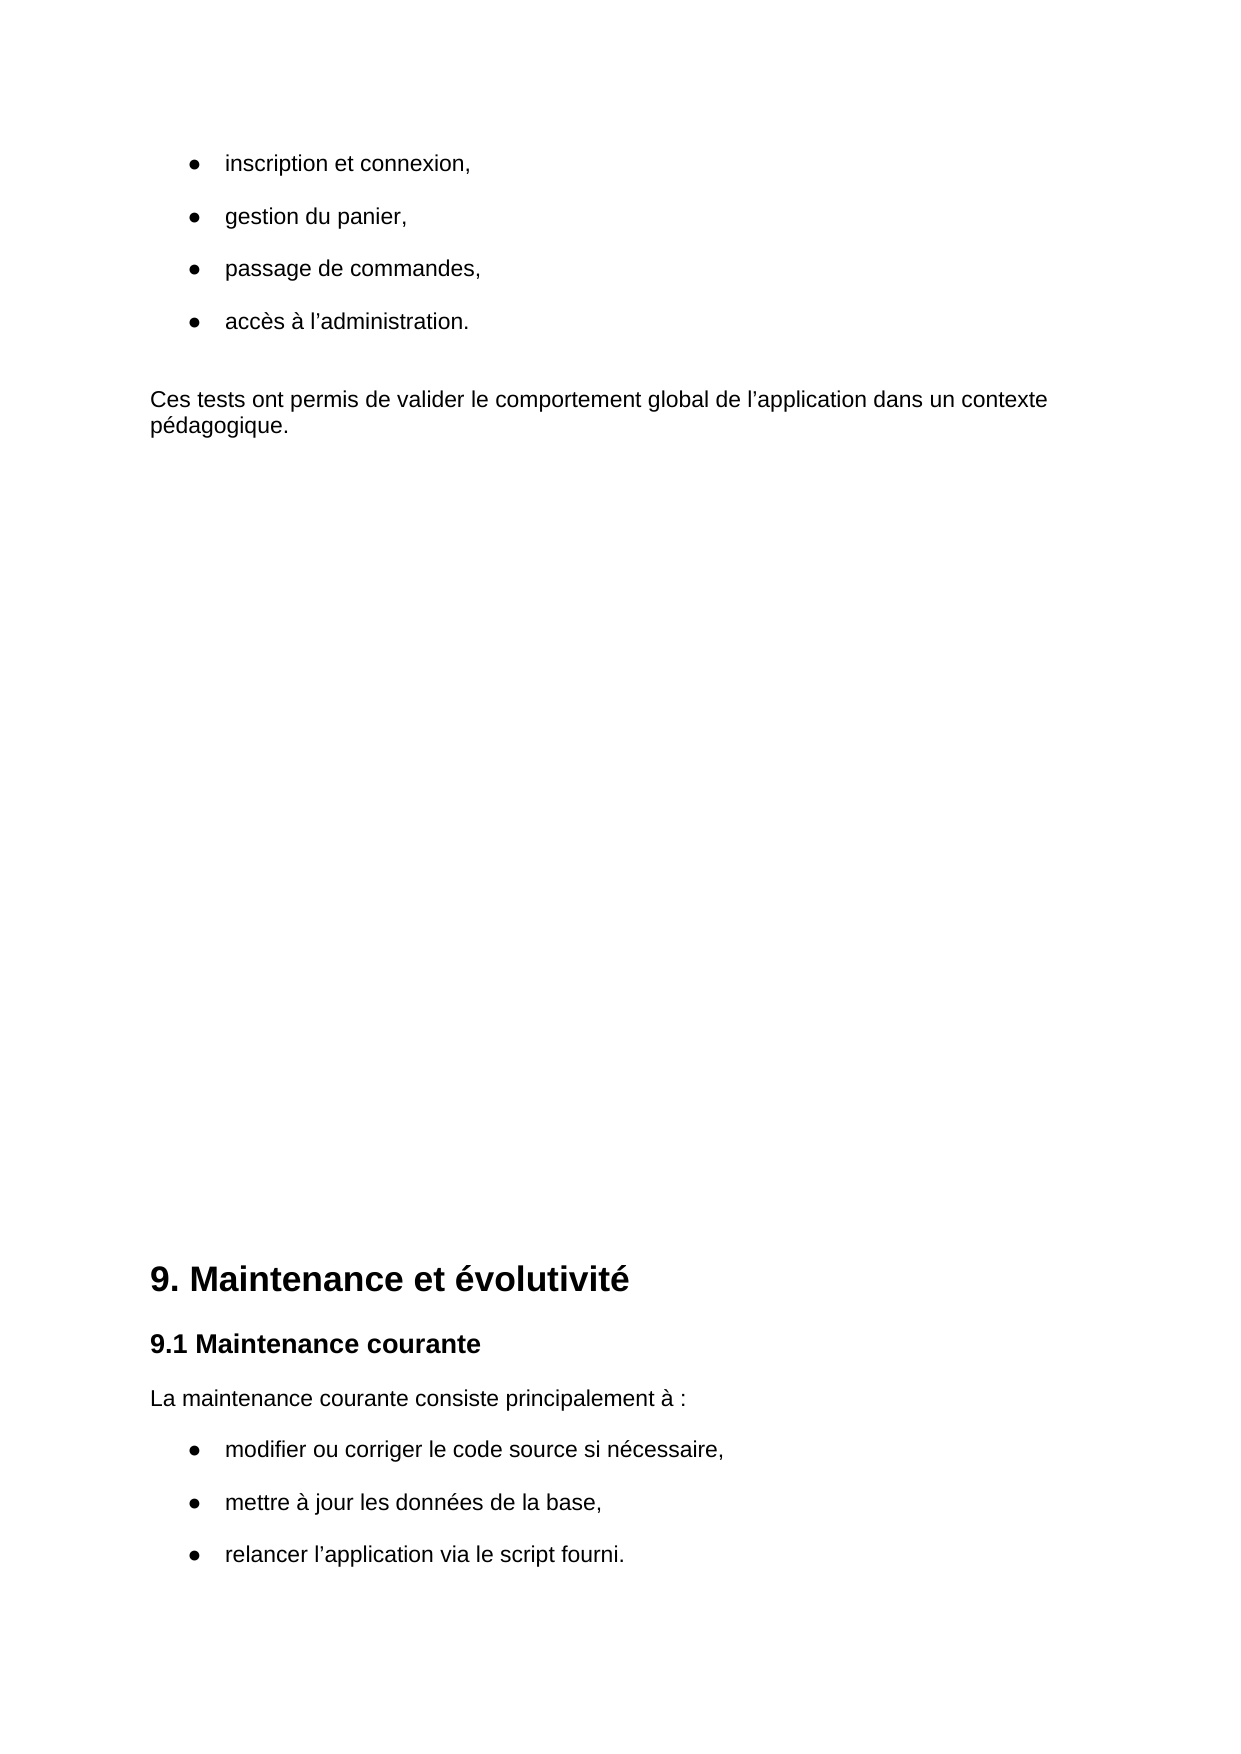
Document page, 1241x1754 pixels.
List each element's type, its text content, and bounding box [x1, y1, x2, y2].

subtitle 9.1 Maintenance courante [150, 1328, 1090, 1359]
list passage de commandes, [187, 255, 1090, 308]
list inscription et connexion, [187, 150, 1090, 203]
text La maintenance courante consiste principalement à : [150, 1384, 1090, 1411]
list relancer l’application via le script fourni. [187, 1541, 1090, 1594]
subtitle 9. Maintenance et évolutivité [150, 1258, 1090, 1299]
text Ces tests ont permis de valider le comportement global de l’application dans un contexte pédagogique. [150, 386, 1090, 438]
list modifier ou corriger le code source si nécessaire, [187, 1436, 1090, 1488]
list gestion du panier, [187, 203, 1090, 255]
list mettre à jour les données de la base, [187, 1488, 1090, 1541]
list accès à l’administration. [187, 308, 1090, 361]
